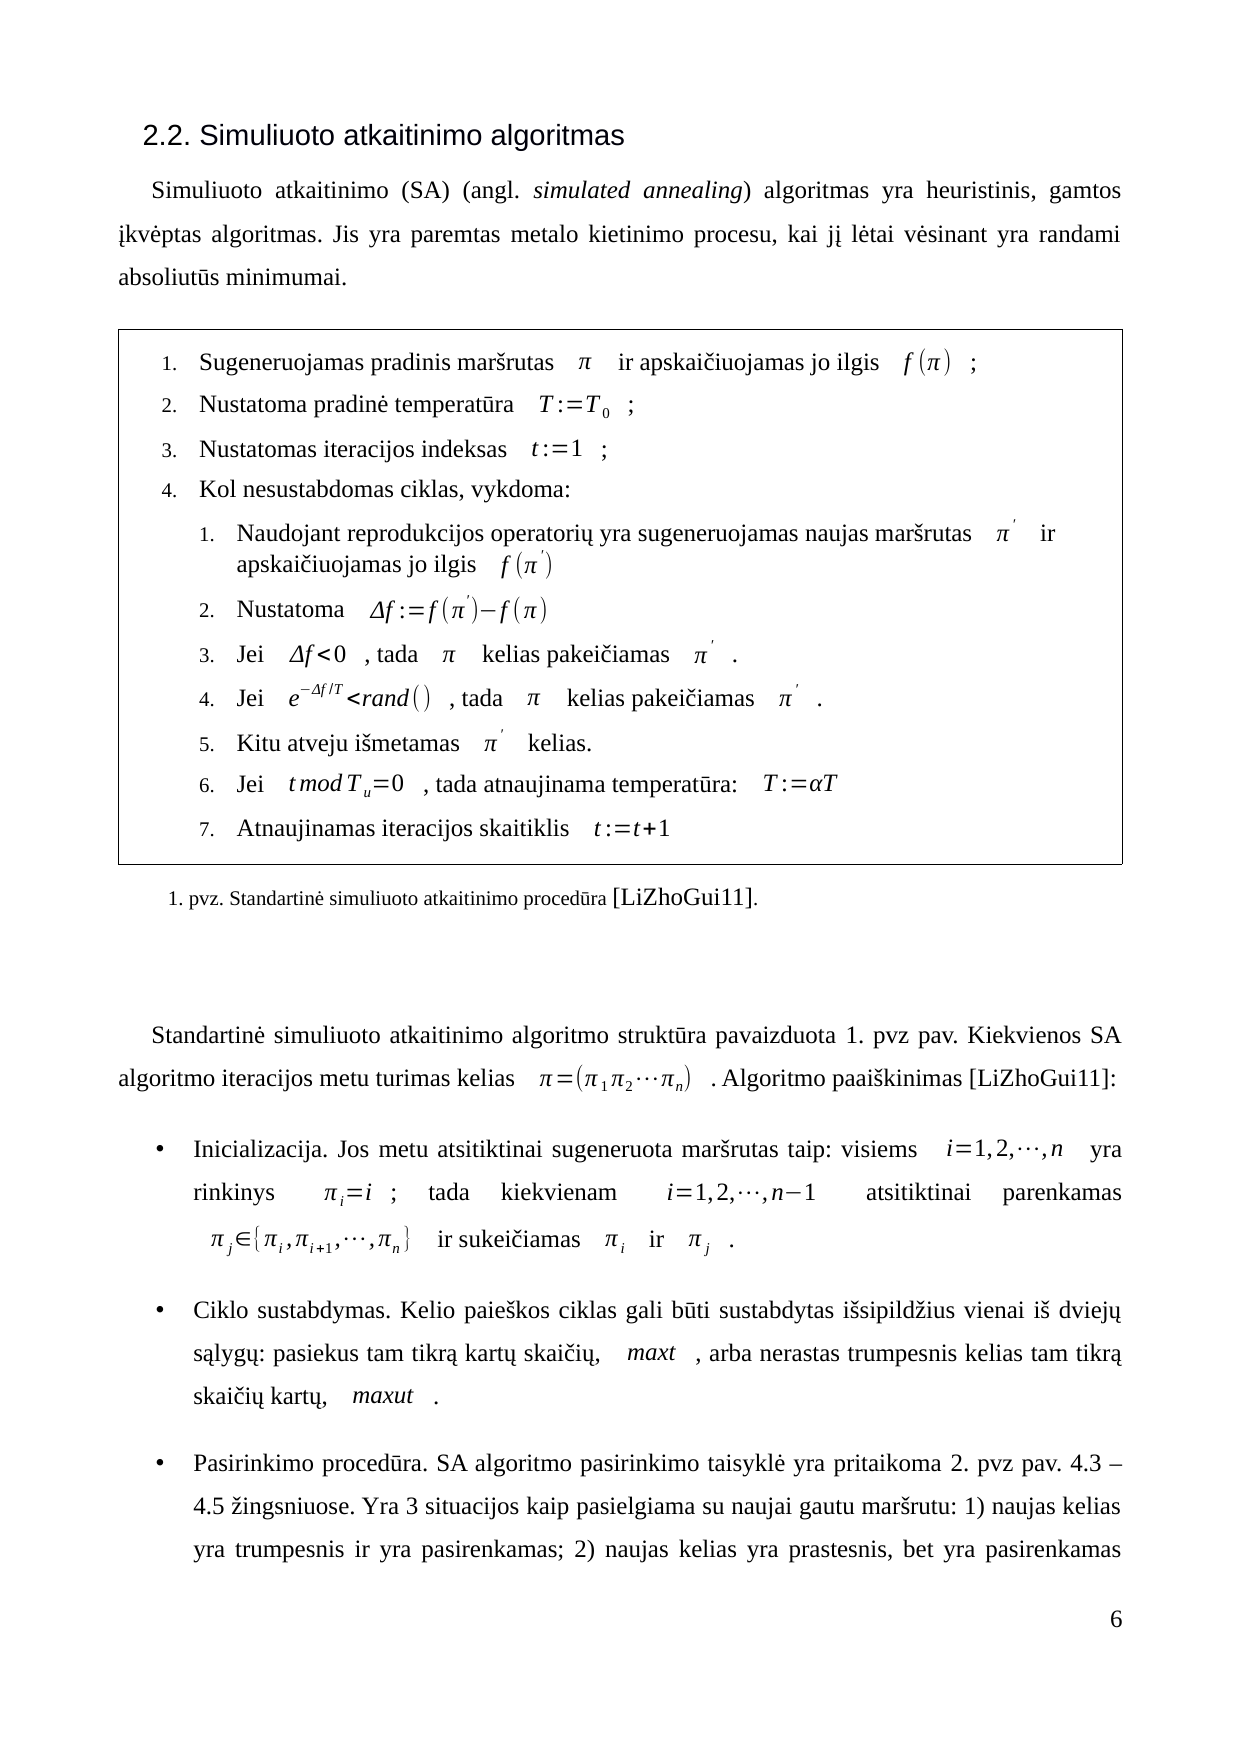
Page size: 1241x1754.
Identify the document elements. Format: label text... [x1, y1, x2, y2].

text Standartinė simuliuoto atkaitinimo algoritmo struktūra pavaizduota 1 pav. Kiekvienos SA algoritmo iteracijos metu turimas kelias . Algoritmo paaiškinimas [LiZhoGui11]: [118, 1020, 1122, 1096]
table_cell Standartinė simuliuoto atkaitinimo procedūra [LiZhoGui11]. [118, 865, 1122, 929]
list Inicializacija. Jos metu atsitiktinai sugeneruota maršrutas taip: visiems yra rinkinys ; tada kiekvienam atsitiktinai parenkamas ir sukeičiamas ir . [156, 1134, 1122, 1256]
text Simuliuoto atkaitinimo (SA) (angl. simulated annealing) algoritmas yra heuristinis, gamtos įkvėptas algoritmas. Jis yra paremtas metalo kietinimo procesu, kai jį lėtai vėsinant yra randami absoliutūs minimumai. [118, 176, 1122, 291]
list Pasirinkimo procedūra. SA algoritmo pasirinkimo taisyklė yra pritaikoma 2 pav. 4.3 – 4.5 žingsniuose. Yra 3 situacijos kaip pasielgiama su naujai gautu maršrutu: 1) naujas kelias yra trumpesnis ir yra pasirenkamas; 2) naujas kelias yra prastesnis, bet yra pasirenkamas remiantis tikimybe kur funkcija gražina atsitiktinį skaičių rėžiuose ; 3) naujas kelias yra prastesnis, todėl yra išmetamas. [156, 1448, 1122, 1563]
table_header Sugeneruojamas pradinis maršrutas ir apskaičiuojamas jo ilgis ; Nustatoma pradinė temperatūra ; Nustatomas iteracijos indeksas ; Kol nesustabdomas ciklas, vykdoma: Naudojant reprodukcijos operatorių yra sugeneruojamas naujas maršrutas ir apskaičiuojamas jo ilgis Nustatoma Jei , tada kelias pakeičiamas . Jei , tada kelias pakeičiamas . Kitu atveju išmetamas kelias. Jei , tada atnaujinama temperatūra: Atnaujinamas iteracijos skaitiklis [119, 330, 1122, 863]
list Ciklo sustabdymas. Kelio paieškos ciklas gali būti sustabdytas išsipildžius vienai iš dviejų sąlygų: pasiekus tam tikrą kartų skaičių, , arba nerastas trumpesnis kelias tam tikrą skaičių kartų, . [156, 1295, 1122, 1410]
subtitle Simuliuoto atkaitinimo algoritmas [118, 118, 1122, 152]
